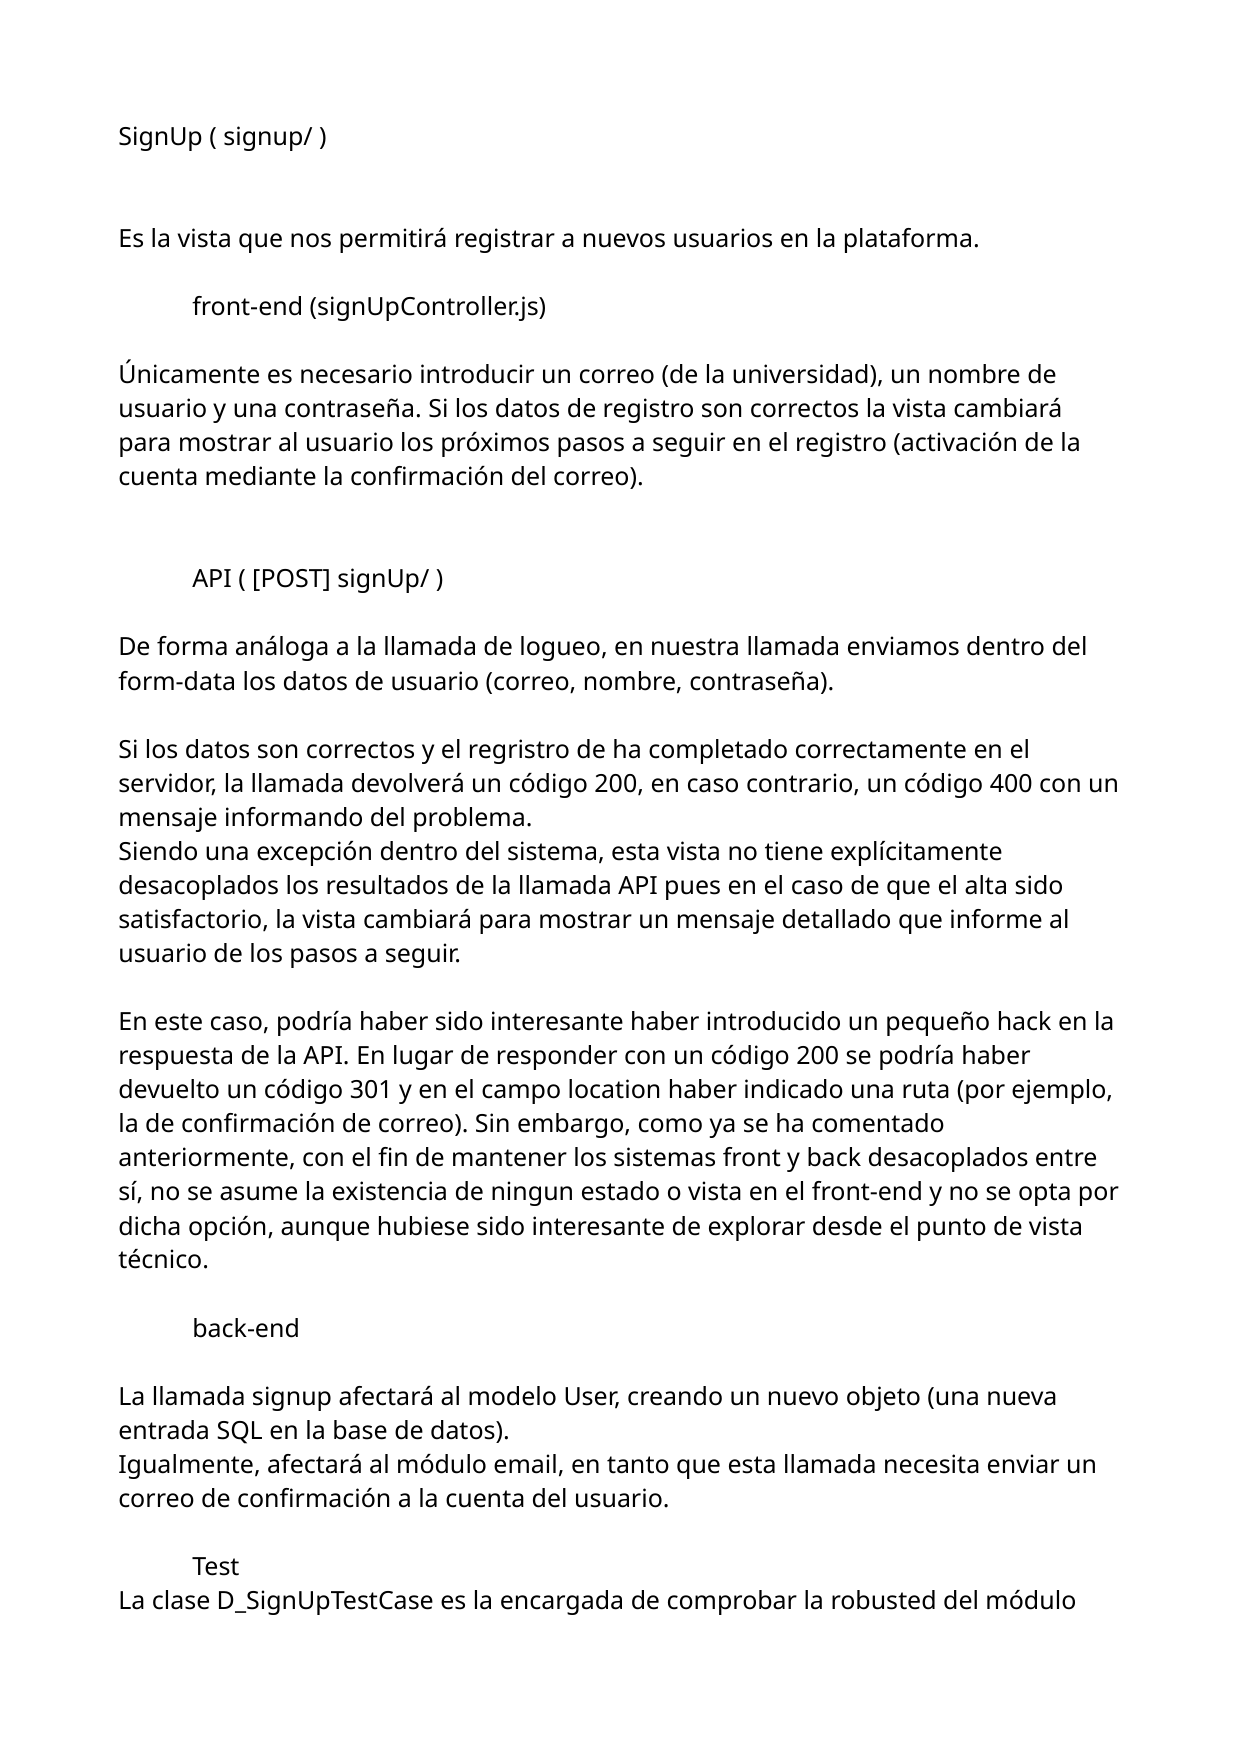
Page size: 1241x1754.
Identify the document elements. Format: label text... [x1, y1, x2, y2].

text De forma análoga a la llamada de logueo, en nuestra llamada enviamos dentro del form-data los datos de usuario (correo, nombre, contraseña). [118, 629, 1122, 697]
text SignUp ( signup/ ) [118, 118, 1122, 152]
text La llamada signup afectará al modelo User, creando un nuevo objeto (una nueva entrada SQL en la base de datos). [118, 1378, 1122, 1447]
text front-end (signUpController.js) [118, 288, 1122, 322]
text back-end [118, 1310, 1122, 1344]
text Únicamente es necesario introducir un correo (de la universidad), un nombre de usuario y una contraseña. Si los datos de registro son correctos la vista cambiará para mostrar al usuario los próximos pasos a seguir en el registro (activación de la cuenta mediante la confirmación del correo). [118, 357, 1122, 493]
text API ( [POST] signUp/ ) [118, 561, 1122, 595]
text En este caso, podría haber sido interesante haber introducido un pequeño hack en la respuesta de la API. En lugar de responder con un código 200 se podría haber devuelto un código 301 y en el campo location haber indicado una ruta (por ejemplo, la de confirmación de correo). Sin embargo, como ya se ha comentado anteriormente, con el fin de mantener los sistemas front y back desacoplados entre sí, no se asume la existencia de ningun estado o vista en el front-end y no se opta por dicha opción, aunque hubiese sido interesante de explorar desde el punto de vista técnico. [118, 1004, 1122, 1276]
text Es la vista que nos permitirá registrar a nuevos usuarios en la plataforma. [118, 220, 1122, 254]
text Siendo una excepción dentro del sistema, esta vista no tiene explícitamente desacoplados los resultados de la llamada API pues en el caso de que el alta sido satisfactorio, la vista cambiará para mostrar un mensaje detallado que informe al usuario de los pasos a seguir. [118, 833, 1122, 970]
text La clase D_SignUpTestCase es la encargada de comprobar la robusted del módulo [118, 1583, 1122, 1617]
text Test [118, 1549, 1122, 1583]
text Si los datos son correctos y el regristro de ha completado correctamente en el servidor, la llamada devolverá un código 200, en caso contrario, un código 400 con un mensaje informando del problema. [118, 731, 1122, 833]
text Igualmente, afectará al módulo email, en tanto que esta llamada necesita enviar un correo de confirmación a la cuenta del usuario. [118, 1447, 1122, 1515]
